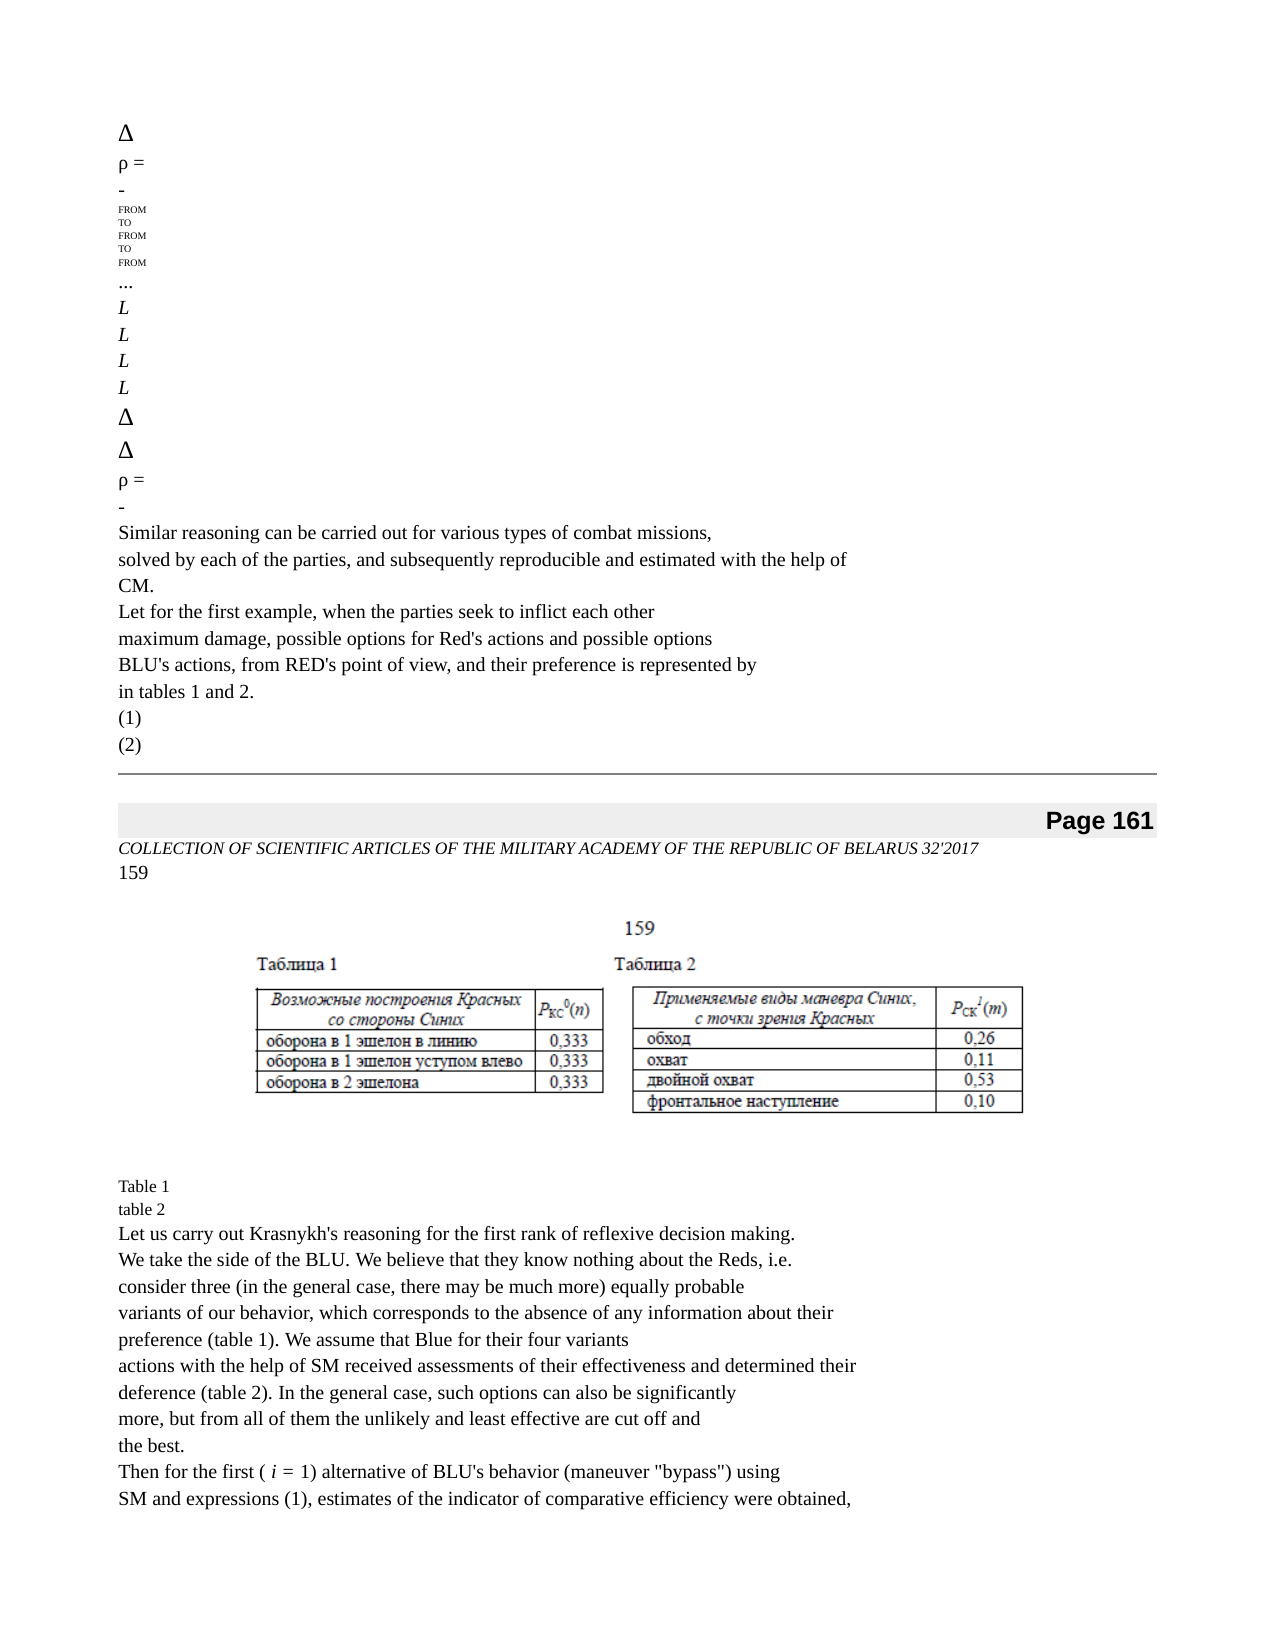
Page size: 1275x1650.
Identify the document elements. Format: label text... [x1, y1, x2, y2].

text Let us carry out Krasnykh's reasoning for the first rank of reflexive decision making. [118, 1222, 1157, 1245]
text Table 1 [118, 1176, 1157, 1196]
text L [118, 296, 1157, 319]
text COLLECTION OF SCIENTIFIC ARTICLES OF THE MILITARY ACADEMY OF THE REPUBLIC OF BELARUS 32'2017 [118, 838, 1157, 858]
text ρ = [118, 468, 1157, 491]
text (2) [118, 733, 1157, 756]
text ρ = [118, 151, 1157, 174]
text variants of our behavior, which corresponds to the absence of any information about their [118, 1301, 1157, 1324]
text We take the side of the BLU. We believe that they know nothing about the Reds, i.e. [118, 1248, 1157, 1271]
text the best. [118, 1433, 1157, 1456]
text table 2 [118, 1199, 1157, 1219]
text FROM [118, 230, 1157, 242]
text L [118, 323, 1157, 346]
text L [118, 376, 1157, 398]
text FROM [118, 204, 1157, 216]
text Let for the first example, when the parties seek to inflict each other [118, 600, 1157, 623]
text preference (table 1). We assume that Blue for their four variants [118, 1327, 1157, 1351]
text ∆ [118, 435, 1157, 464]
text in tables 1 and 2. [118, 680, 1157, 703]
text SM and expressions (1), estimates of the indicator of comparative efficiency were obtained, [118, 1486, 1157, 1509]
picture [218, 910, 1057, 1127]
text ... [118, 270, 1157, 293]
text solved by each of the parties, and subsequently reproducible and estimated with the help of [118, 547, 1157, 570]
text more, but from all of them the unlikely and least effective are cut off and [118, 1407, 1157, 1430]
text maximum damage, possible options for Red's actions and possible options [118, 627, 1157, 650]
table_header Page 161 [118, 803, 1157, 838]
text 159 [118, 861, 1157, 884]
text TO [118, 243, 1157, 255]
text ∆ [118, 118, 1157, 147]
text FROM [118, 257, 1157, 268]
text L [118, 349, 1157, 372]
text CM. [118, 574, 1157, 597]
text TO [118, 217, 1157, 229]
text - [118, 178, 1157, 201]
text consider three (in the general case, there may be much more) equally probable [118, 1274, 1157, 1298]
text ∆ [118, 402, 1157, 431]
text (1) [118, 706, 1157, 729]
text actions with the help of SM received assessments of their effectiveness and determined their [118, 1354, 1157, 1377]
text - [118, 494, 1157, 517]
text Similar reasoning can be carried out for various types of combat missions, [118, 521, 1157, 544]
text BLU's actions, from RED's point of view, and their preference is represented by [118, 653, 1157, 676]
text Then for the first ( i = 1) alternative of BLU's behavior (maneuver "bypass") using [118, 1460, 1157, 1483]
text deference (table 2). In the general case, such options can also be significantly [118, 1380, 1157, 1403]
